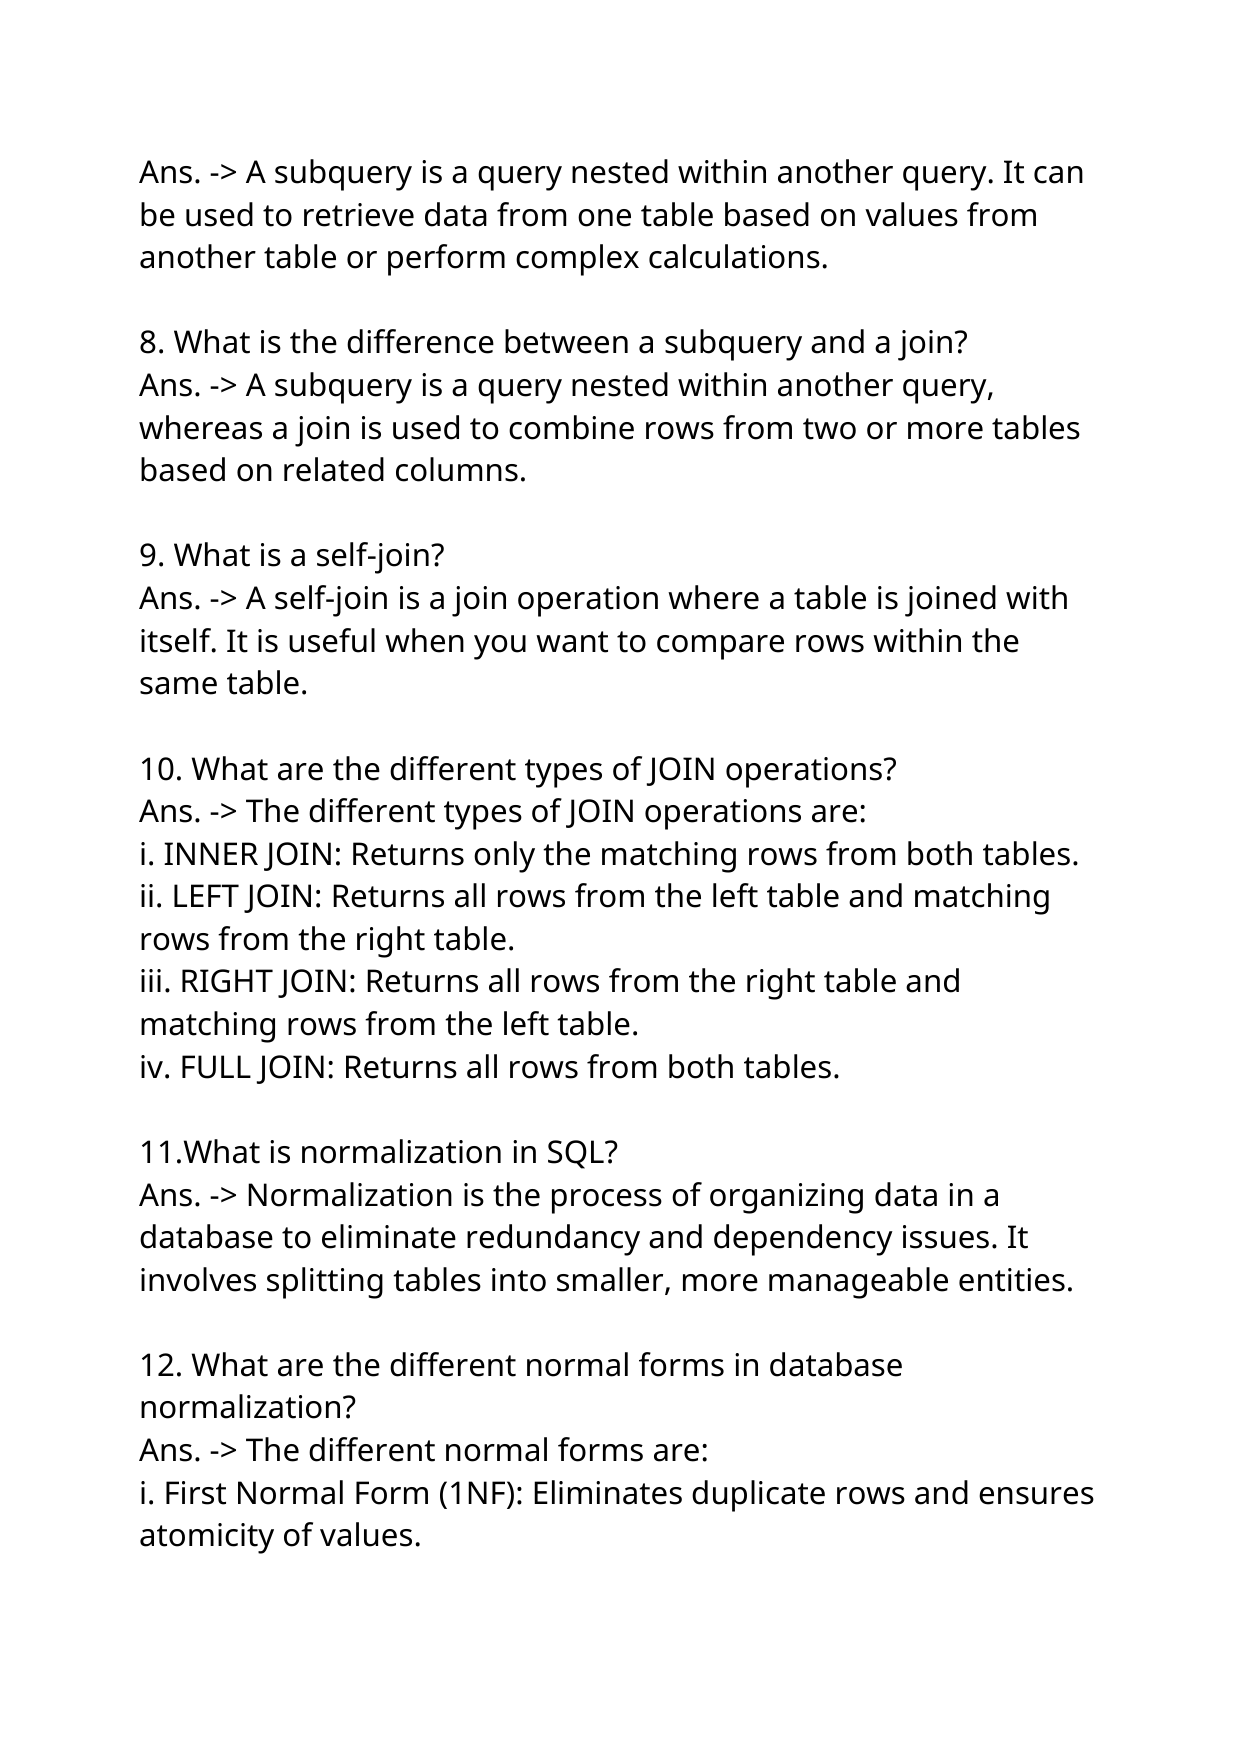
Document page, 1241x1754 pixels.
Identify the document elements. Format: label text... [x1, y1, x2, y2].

text 11.What is normalization in SQL? [139, 1130, 1101, 1172]
text Ans. -> A subquery is a query nested within another query. It can be used to retrieve data from one table based on values from another table or perform complex calculations. [139, 150, 1101, 278]
text iii. RIGHT JOIN: Returns all rows from the right table and matching rows from the left table. [139, 959, 1101, 1045]
text 8. What is the difference between a subquery and a join? [139, 320, 1101, 363]
text ii. LEFT JOIN: Returns all rows from the left table and matching rows from the right table. [139, 874, 1101, 959]
text 9. What is a self-join? [139, 533, 1101, 576]
text i. First Normal Form (1NF): Eliminates duplicate rows and ensures atomicity of values. [139, 1471, 1101, 1556]
text Ans. -> Normalization is the process of organizing data in a database to eliminate redundancy and dependency issues. It involves splitting tables into smaller, more manageable entities. [139, 1172, 1101, 1300]
text Ans. -> A subquery is a query nested within another query, whereas a join is used to combine rows from two or more tables based on related columns. [139, 363, 1101, 491]
text Ans. -> The different normal forms are: [139, 1428, 1101, 1471]
text Ans. -> A self-join is a join operation where a table is joined with itself. It is useful when you want to compare rows within the same table. [139, 576, 1101, 704]
text i. INNER JOIN: Returns only the matching rows from both tables. [139, 832, 1101, 874]
text 12. What are the different normal forms in database normalization? [139, 1343, 1101, 1428]
text Ans. -> The different types of JOIN operations are: [139, 789, 1101, 832]
text 10. What are the different types of JOIN operations? [139, 746, 1101, 789]
text iv. FULL JOIN: Returns all rows from both tables. [139, 1045, 1101, 1087]
